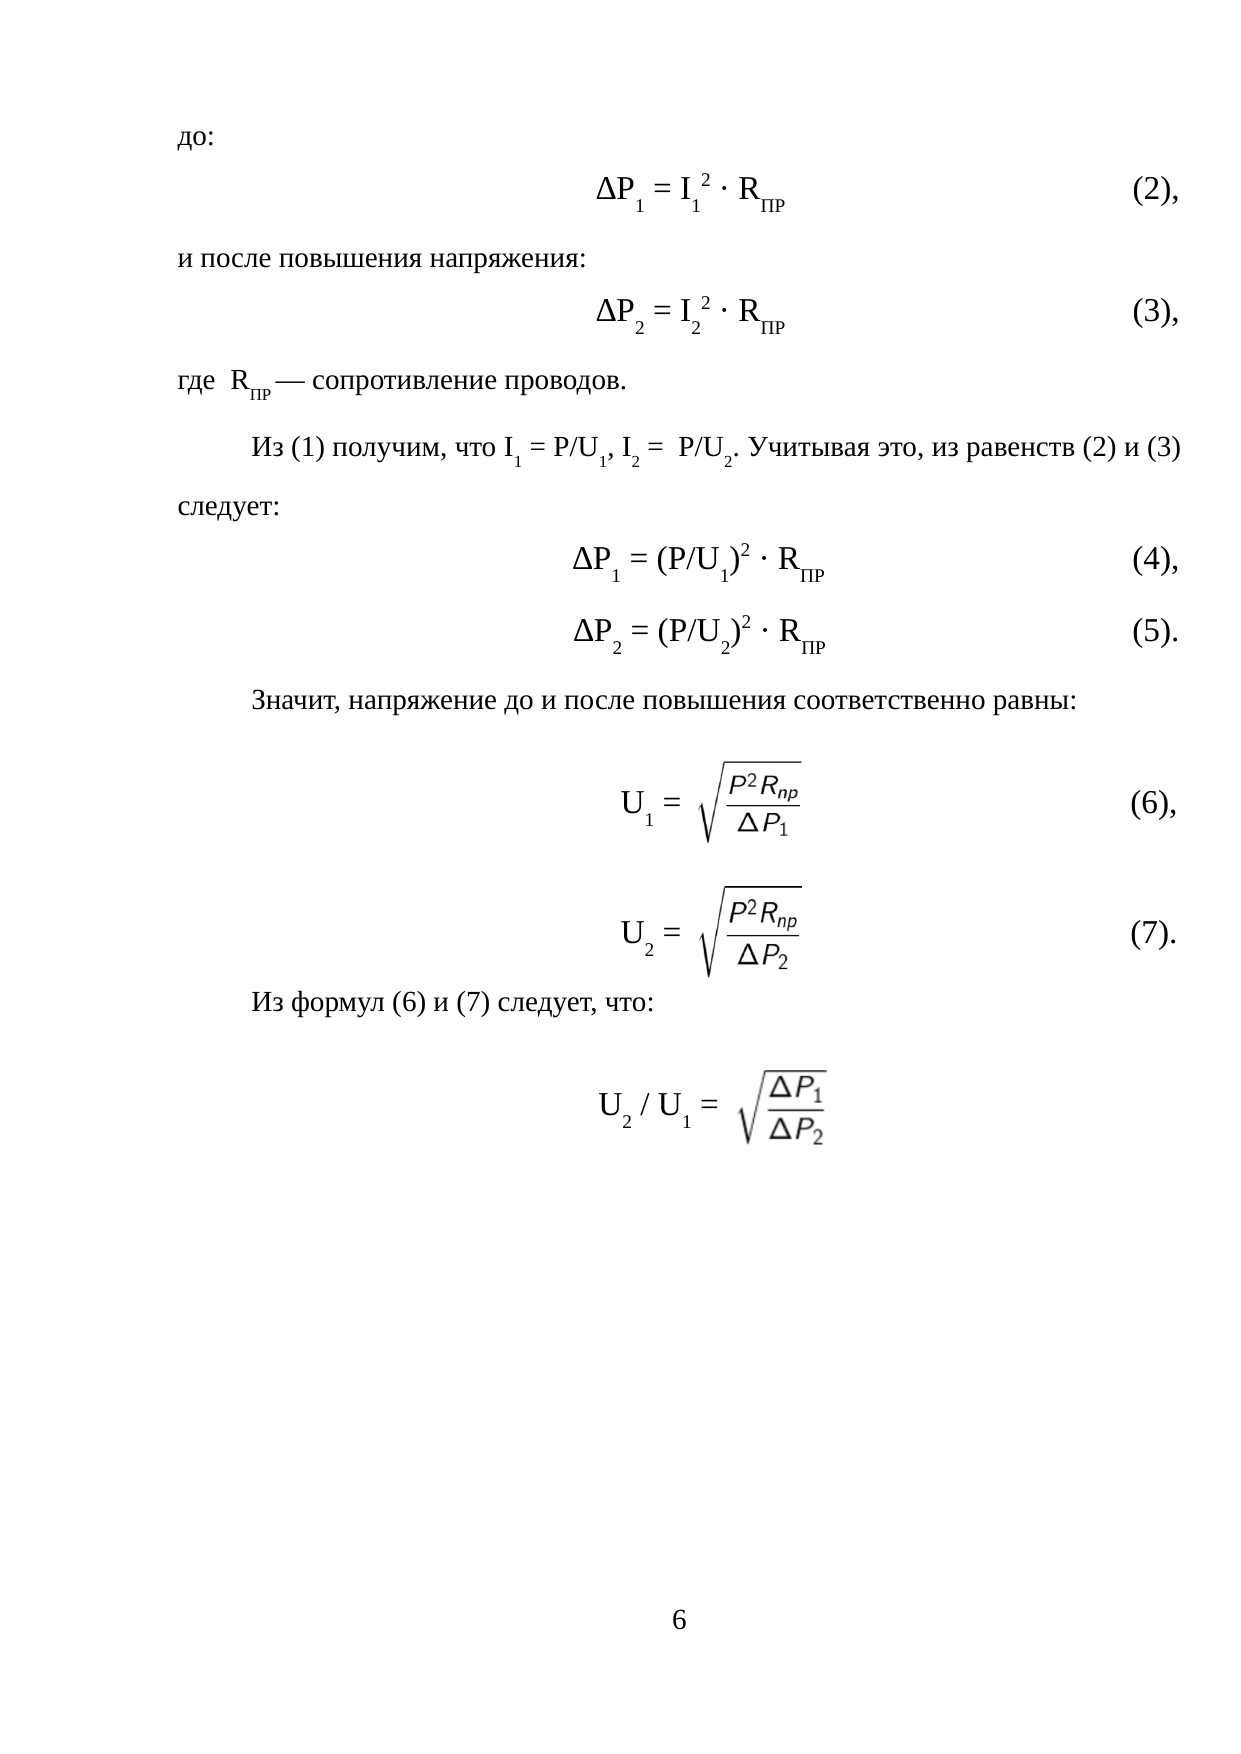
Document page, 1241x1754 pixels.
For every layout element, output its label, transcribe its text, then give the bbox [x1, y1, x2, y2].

text U2 / U1 = [177, 1084, 736, 1132]
text ∆P1 = I12 · RПР (2), [177, 168, 1181, 216]
text Из (1) получим, что I1 = P/U1, I2 = P/U2. Учитывая это, из равенств (2) и (3) следует: [177, 425, 1181, 522]
text ∆P1 = (P/U1)2 · RПР (4), [177, 538, 1181, 586]
picture [698, 884, 805, 979]
text U2 = = (7). [177, 912, 698, 960]
picture [736, 1067, 830, 1149]
text ∆P2 = (P/U2)2 · RПР (5). [177, 610, 1181, 658]
text Значит, напряжение до и после повышения соответственно равны: [177, 682, 1181, 716]
picture [697, 759, 802, 845]
text [830, 1084, 1181, 1132]
text и после повышения напряжения: [177, 240, 1181, 274]
text где RПР — сопротивление проводов. [177, 362, 1181, 404]
text Из формул (6) и (7) следует, что: [177, 984, 1181, 1017]
text ∆P2 = I22 · RПР (3), [177, 291, 1181, 338]
text (6), [802, 783, 1181, 831]
text U1 = [177, 783, 697, 831]
text U2 = = (7). [805, 912, 1181, 960]
text до: [177, 118, 1181, 152]
